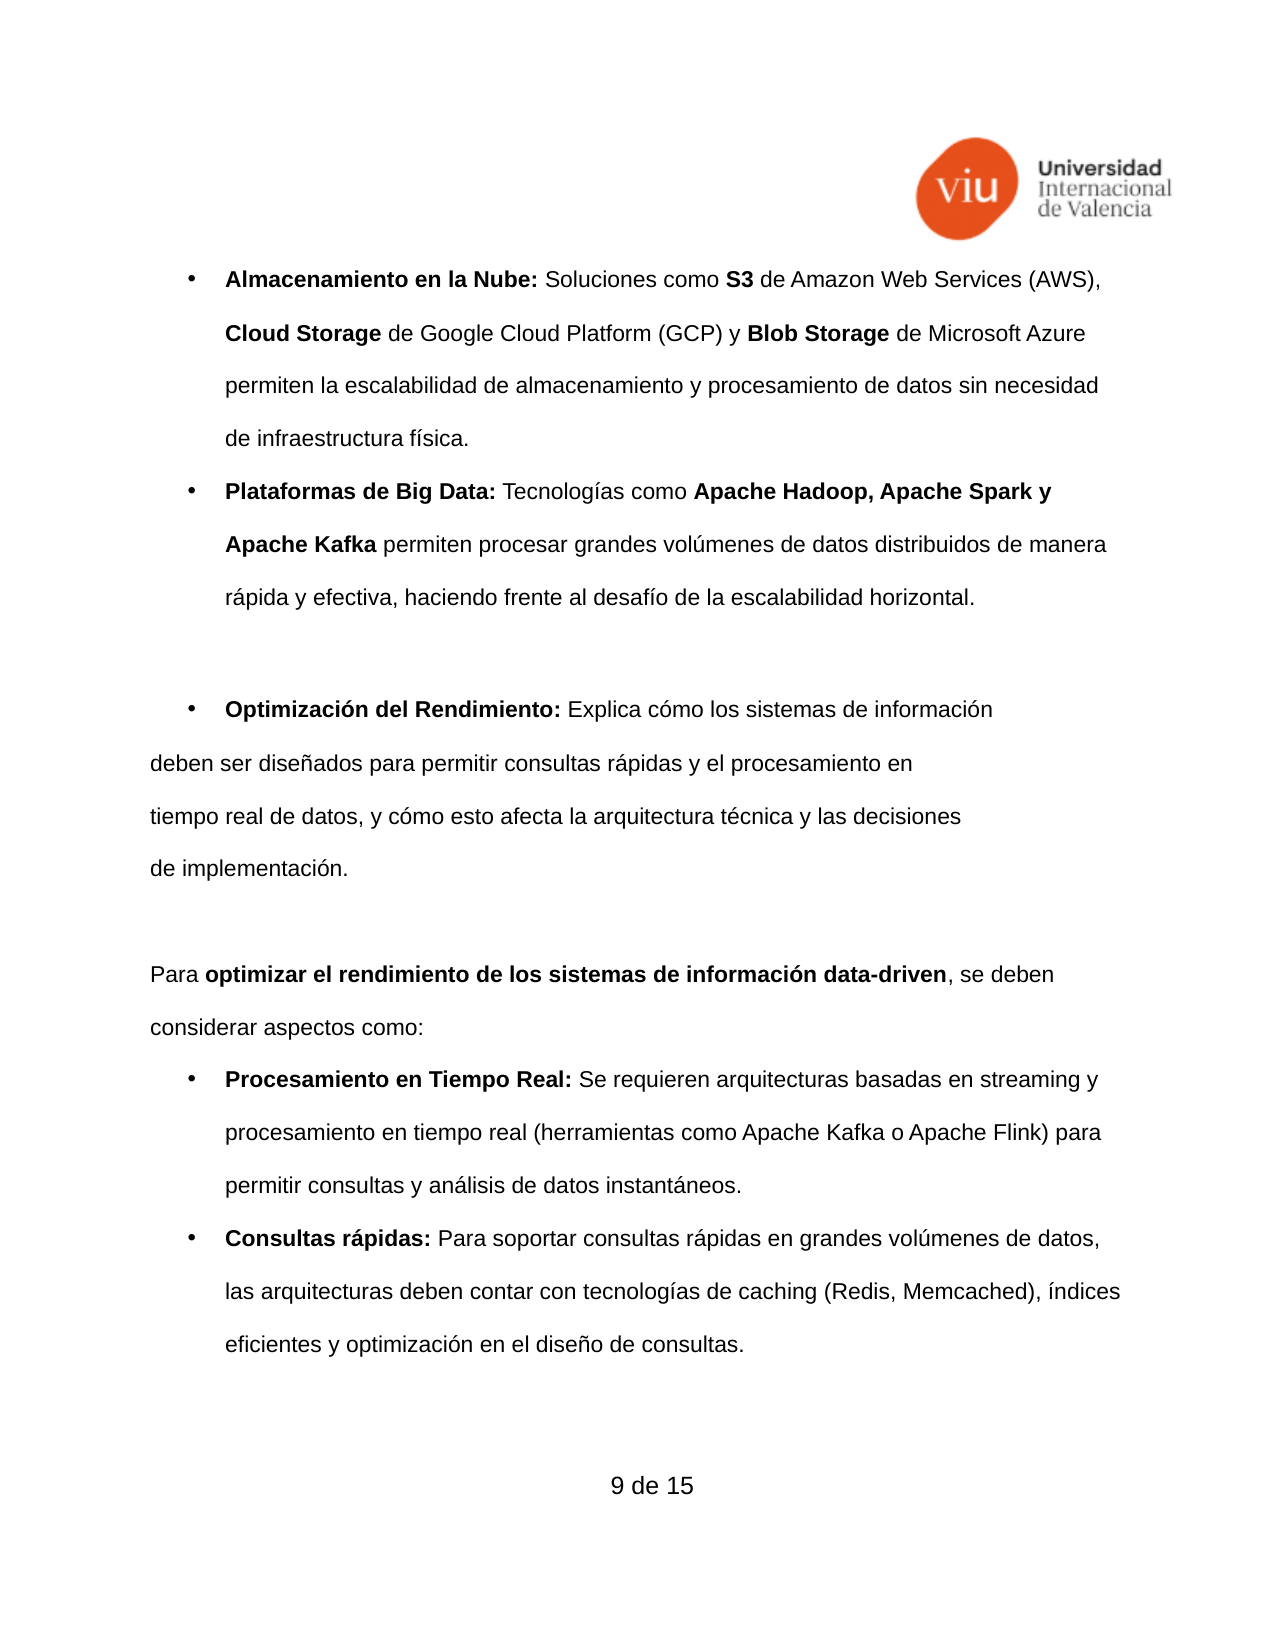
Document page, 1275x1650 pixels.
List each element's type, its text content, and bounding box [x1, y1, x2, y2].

list Plataformas de Big Data: Tecnologías como Apache Hadoop, Apache Spark y Apache Kafka permiten procesar grandes volúmenes de datos distribuidos de manera rápida y efectiva, haciendo frente al desafío de la escalabilidad horizontal. [187, 478, 1125, 667]
list Procesamiento en Tiempo Real: Se requieren arquitecturas basadas en streaming y procesamiento en tiempo real (herramientas como Apache Kafka o Apache Flink) para permitir consultas y análisis de datos instantáneos. [187, 1066, 1125, 1198]
text de implementación. [150, 855, 1125, 882]
text Para optimizar el rendimiento de los sistemas de información data-driven, se deben considerar aspectos como: [150, 961, 1125, 1040]
picture [913, 134, 1175, 245]
list Consultas rápidas: Para soportar consultas rápidas en grandes volúmenes de datos, las arquitecturas deben contar con tecnologías de caching (Redis, Memcached), índices eficientes y optimización en el diseño de consultas. [187, 1225, 1125, 1357]
list Almacenamiento en la Nube: Soluciones como S3 de Amazon Web Services (AWS), Cloud Storage de Google Cloud Platform (GCP) y Blob Storage de Microsoft Azure permiten la escalabilidad de almacenamiento y procesamiento de datos sin necesidad de infraestructura física. [187, 266, 1125, 451]
list Optimización del Rendimiento: Explica cómo los sistemas de información [187, 696, 1125, 723]
text tiempo real de datos, y cómo esto afecta la arquitectura técnica y las decisiones [150, 803, 1125, 829]
text deben ser diseñados para permitir consultas rápidas y el procesamiento en [150, 750, 1125, 776]
